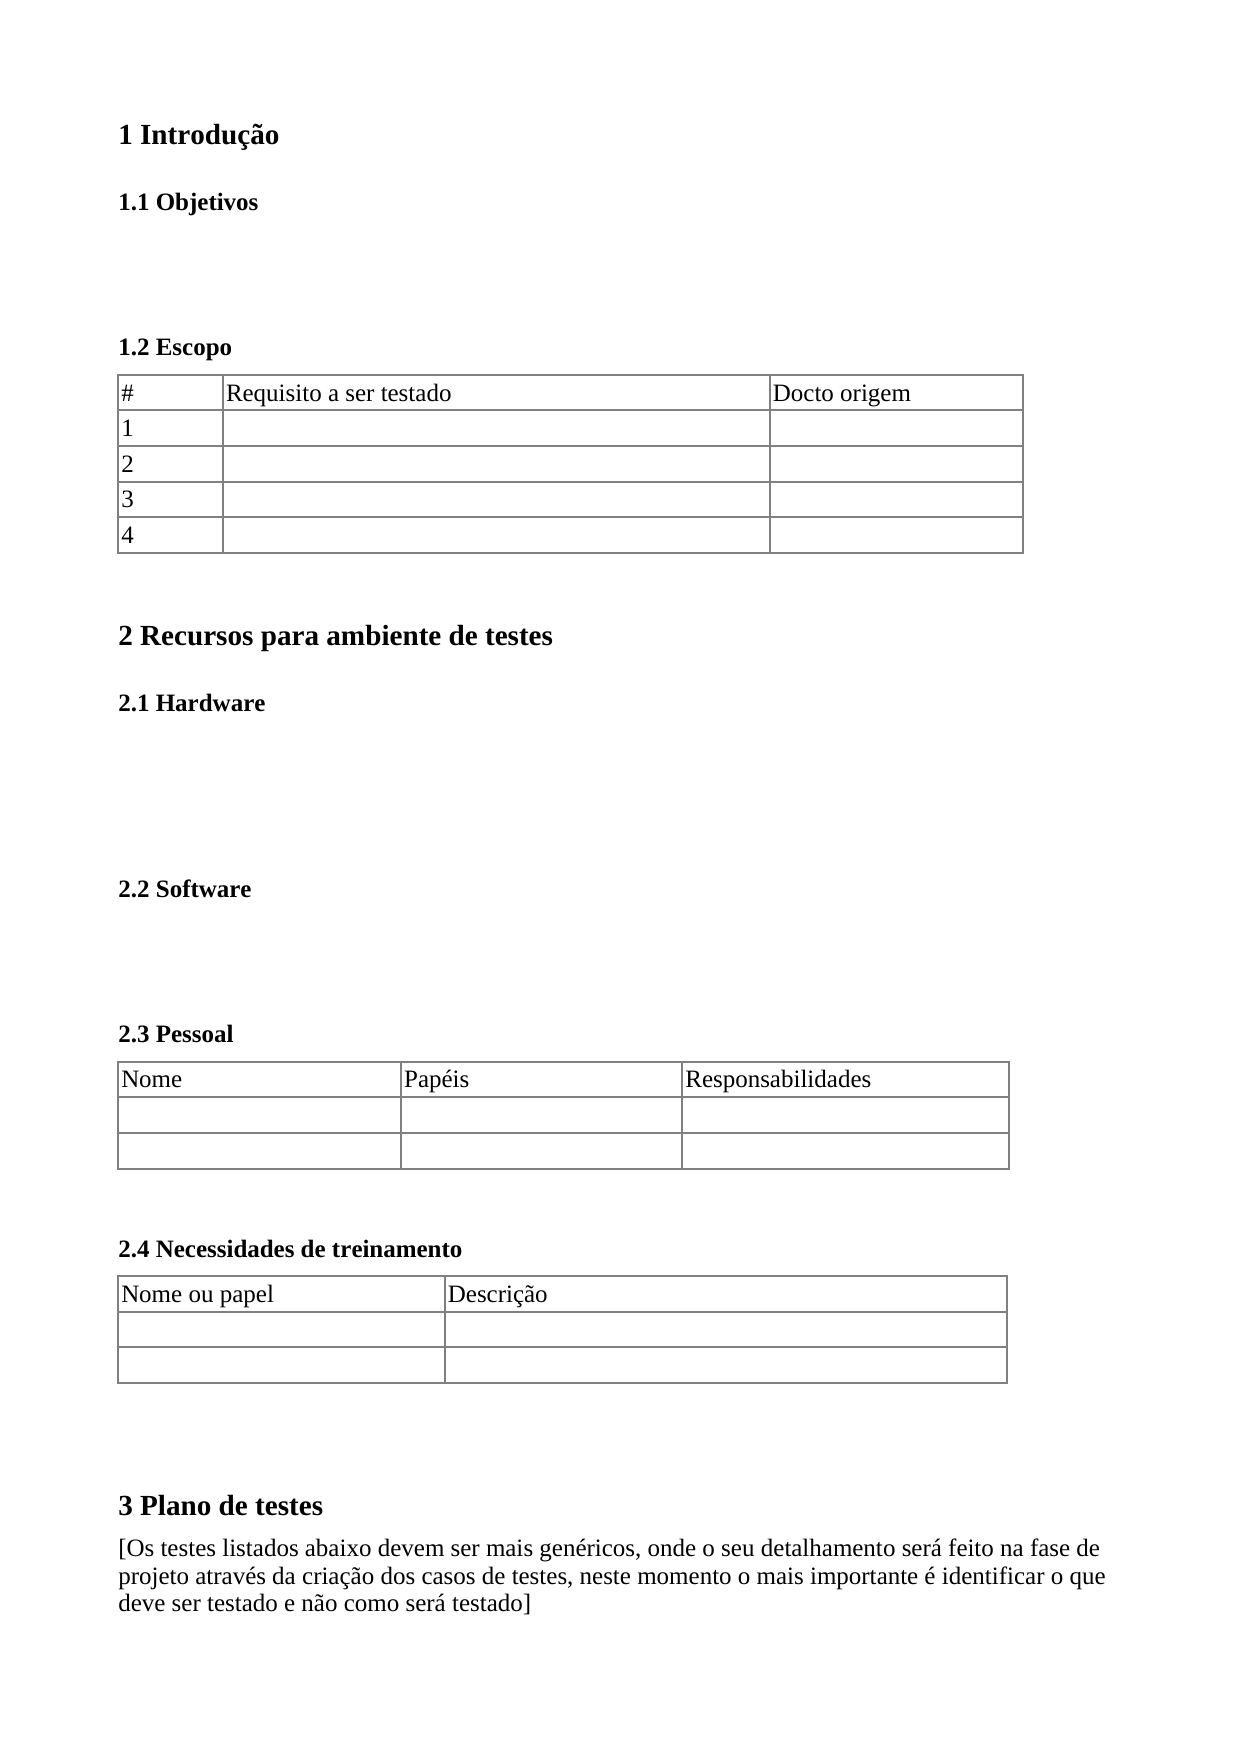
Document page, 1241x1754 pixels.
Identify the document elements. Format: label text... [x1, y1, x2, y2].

subtitle 1 Introdução [118, 118, 1122, 150]
table_cell [119, 1313, 444, 1346]
table_cell [224, 447, 769, 481]
table_cell [771, 447, 1022, 481]
table_header Docto origem [771, 376, 1022, 409]
table_cell [446, 1313, 1006, 1346]
table_cell [771, 518, 1022, 552]
table_header Responsabilidades [683, 1063, 1008, 1096]
table_header Nome ou papel [119, 1277, 444, 1311]
table_cell [446, 1348, 1006, 1382]
table_cell 3 [119, 483, 222, 516]
table_header Papéis [402, 1063, 681, 1096]
table_cell [119, 1348, 444, 1382]
table_cell [683, 1134, 1008, 1167]
subtitle 2 Recursos para ambiente de testes [118, 619, 1122, 651]
subtitle 3 Plano de testes [118, 1489, 1122, 1522]
table_header Nome [119, 1063, 400, 1096]
table_cell [683, 1098, 1008, 1132]
table_cell [771, 411, 1022, 445]
table_header Descrição [446, 1277, 1006, 1311]
subtitle 2.4 Necessidades de treinamento [118, 1235, 1122, 1262]
table_cell 1 [119, 411, 222, 445]
text [Os testes listados abaixo devem ser mais genéricos, onde o seu detalhamento será feito na fase de projeto através da criação dos casos de testes, neste momento o mais importante é identificar o que deve ser testado e não como será testado] [118, 1534, 1122, 1617]
table_cell [224, 518, 769, 552]
table_header # [119, 376, 222, 409]
subtitle 1.1 Objetivos [118, 188, 1122, 216]
table_cell [402, 1098, 681, 1132]
table_cell [119, 1098, 400, 1132]
table_cell [402, 1134, 681, 1167]
table_cell [119, 1134, 400, 1167]
table_cell [771, 483, 1022, 516]
table_cell 2 [119, 447, 222, 481]
subtitle 2.3 Pessoal [118, 1020, 1122, 1048]
subtitle 1.2 Escopo [118, 333, 1122, 361]
table_cell [224, 483, 769, 516]
table_header Requisito a ser testado [224, 376, 769, 409]
table_cell 4 [119, 518, 222, 552]
subtitle 2.2 Software [118, 875, 1122, 902]
table_cell [224, 411, 769, 445]
subtitle 2.1 Hardware [118, 689, 1122, 717]
